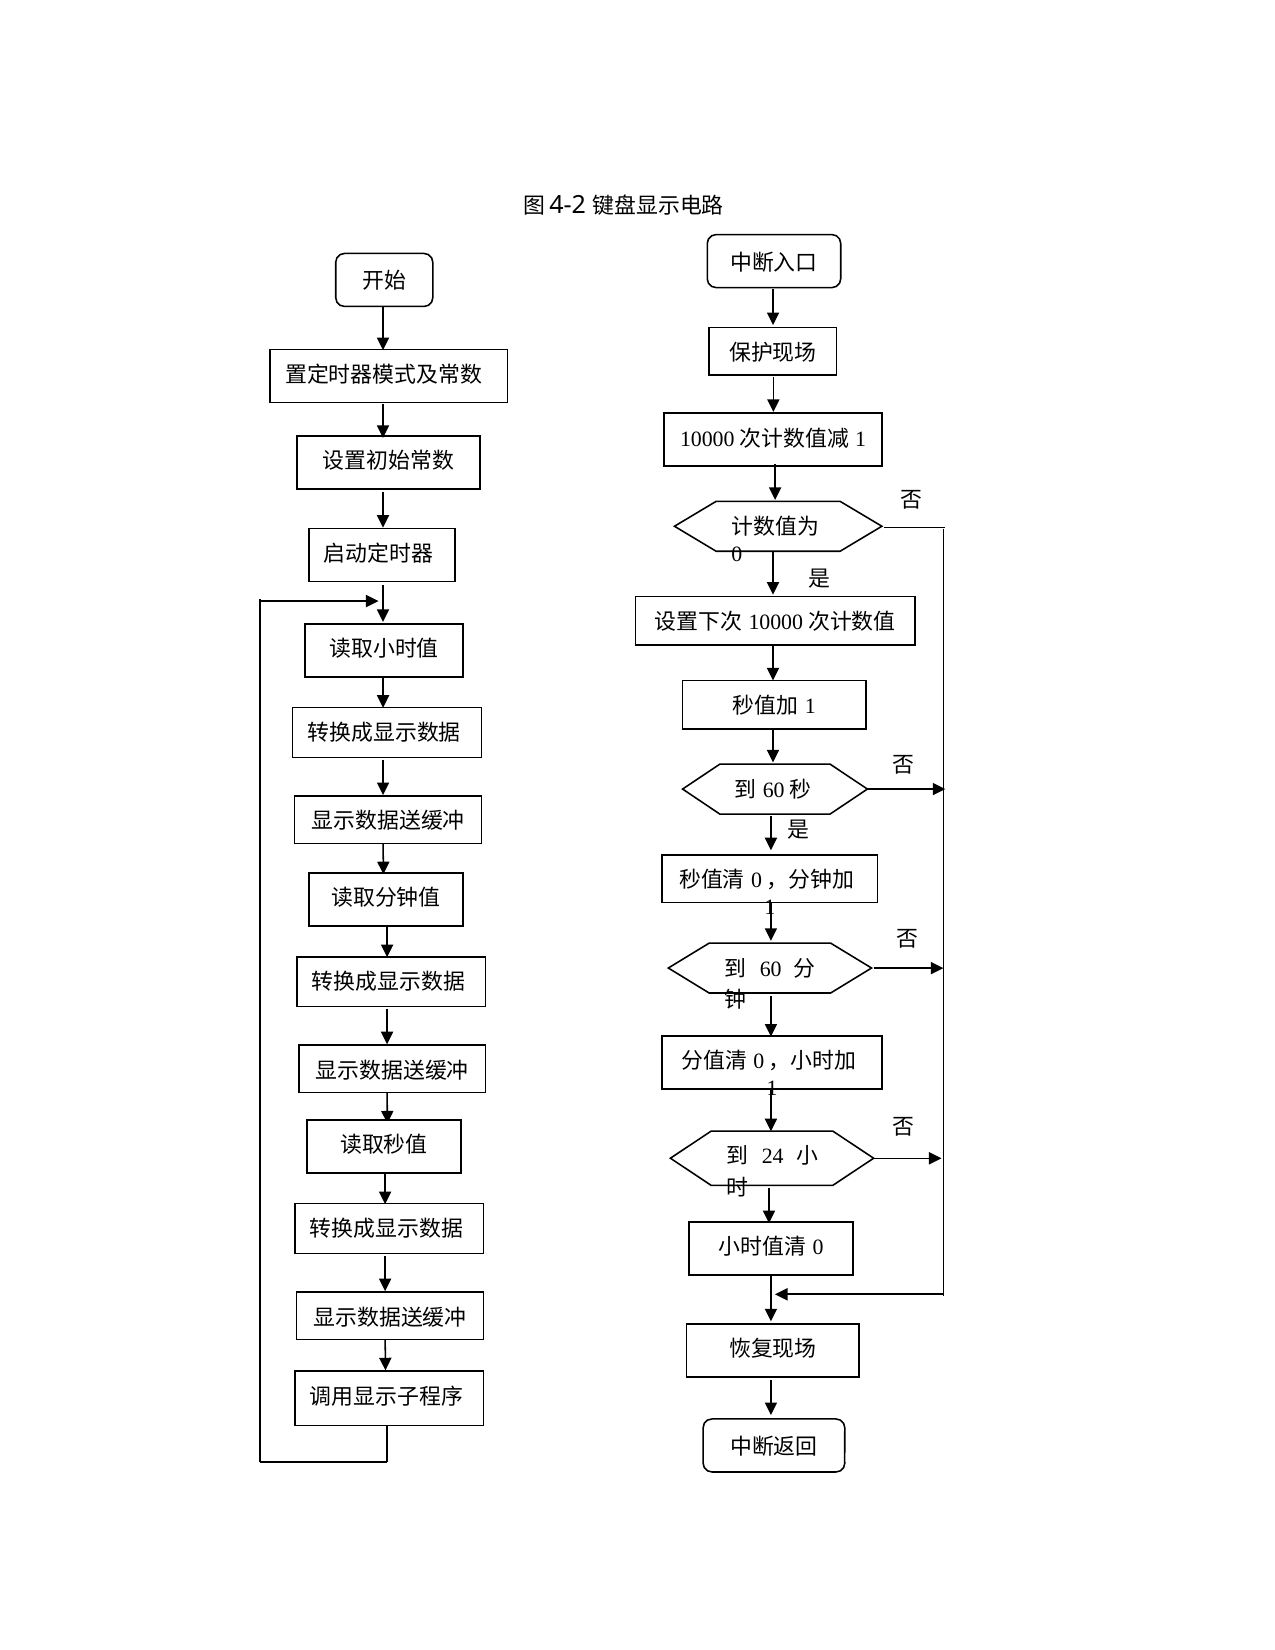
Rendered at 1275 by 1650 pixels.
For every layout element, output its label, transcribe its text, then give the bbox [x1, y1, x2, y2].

text 图4-2 键盘显示电路 [118, 186, 1157, 220]
